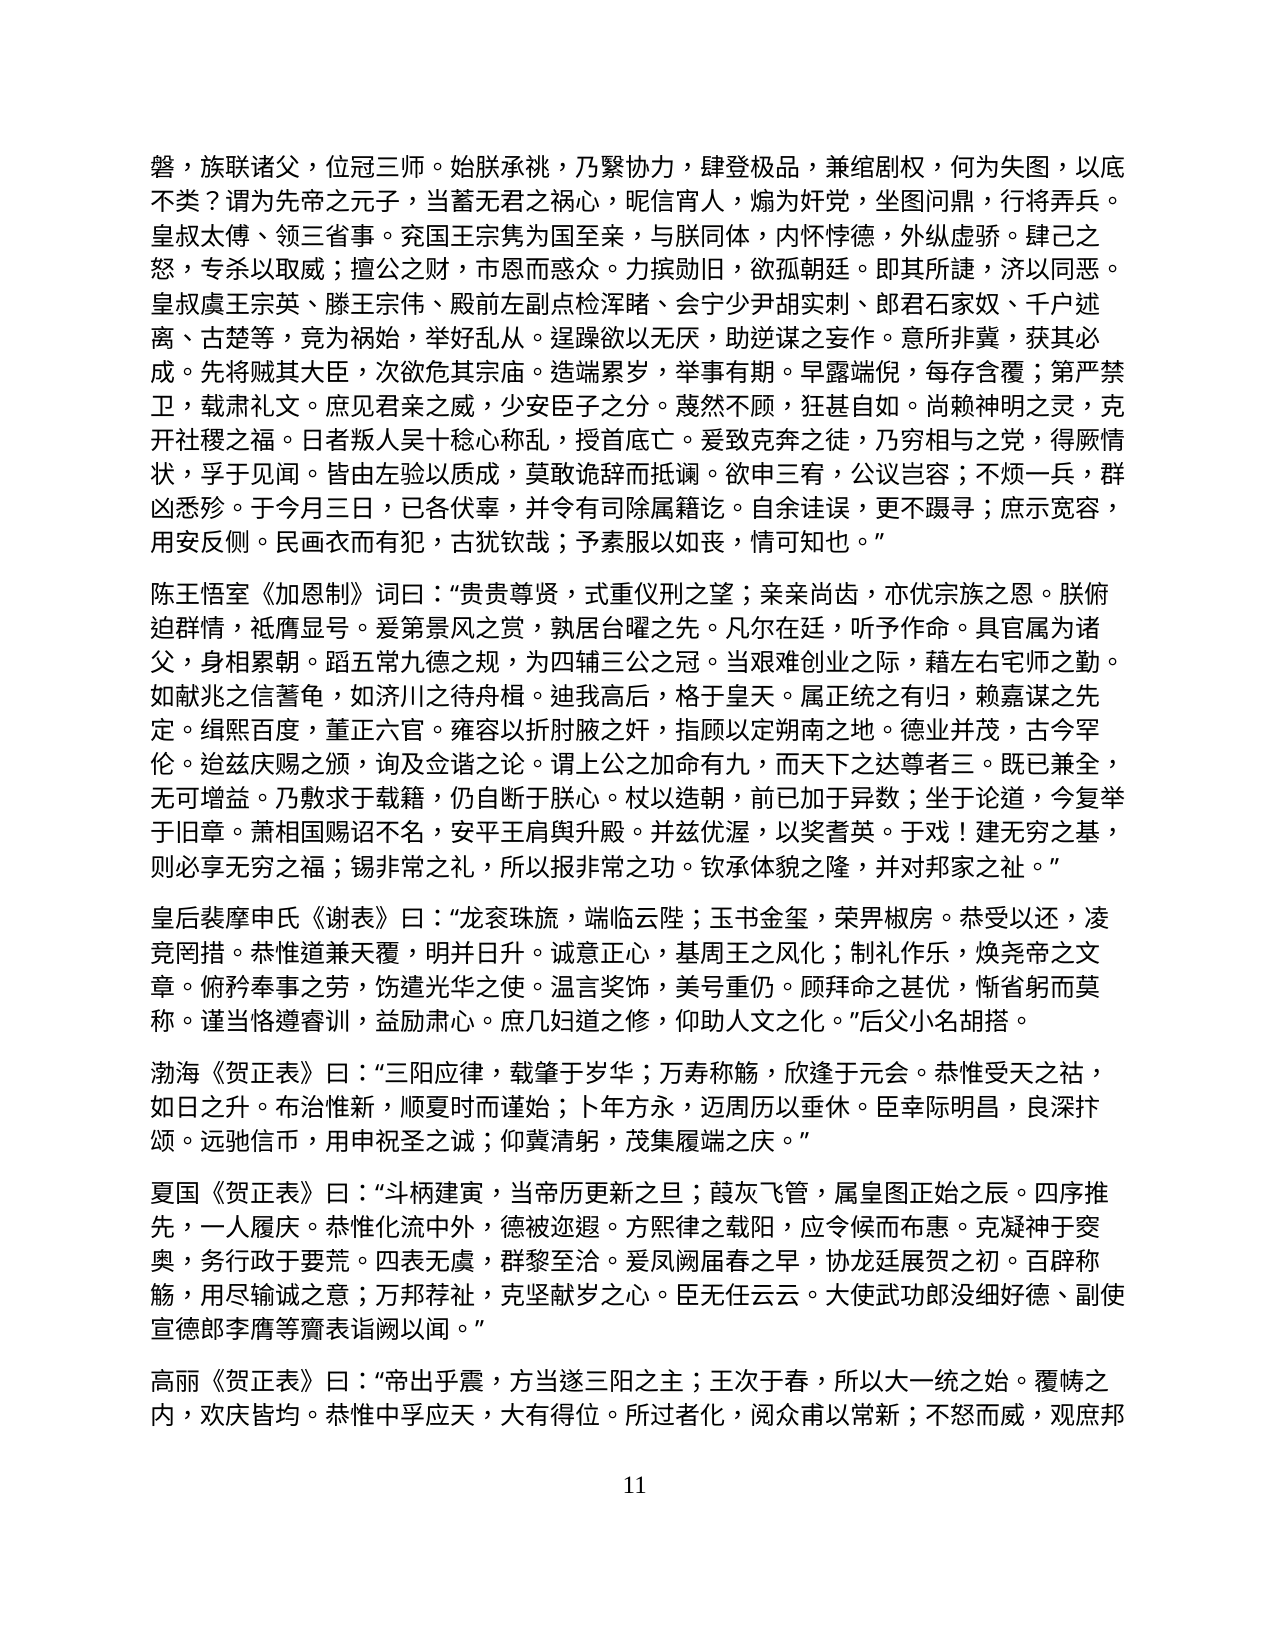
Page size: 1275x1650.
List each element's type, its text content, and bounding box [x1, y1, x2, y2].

text 渤海《贺正表》曰：“三阳应律，载肇于岁华；万寿称觞，欣逢于元会。恭惟受天之祜，如日之升。布治惟新，顺夏时而谨始；卜年方永，迈周历以垂休。臣幸际明昌，良深抃颂。远驰信币，用申祝圣之诚；仰冀清躬，茂集履端之庆。” [150, 1055, 1125, 1157]
text 磐，族联诸父，位冠三师。始朕承祧，乃繄协力，肆登极品，兼绾剧权，何为失图，以底不类？谓为先帝之元子，当蓄无君之祸心，昵信宵人，煽为奸党，坐图问鼎，行将弄兵。皇叔太傅、领三省事。兖国王宗隽为国至亲，与朕同体，内怀悖德，外纵虚骄。肆己之怒，专杀以取威；擅公之财，市恩而惑众。力摈勋旧，欲孤朝廷。即其所誱，济以同恶。皇叔虞王宗英、滕王宗伟、殿前左副点检浑睹、会宁少尹胡实刺、郎君石家奴、千户述离、古楚等，竞为祸始，举好乱从。逞躁欲以无厌，助逆谋之妄作。意所非冀，获其必成。先将贼其大臣，次欲危其宗庙。造端累岁，举事有期。早露端倪，每存含覆；第严禁卫，载肃礼文。庶见君亲之威，少安臣子之分。蔑然不顾，狂甚自如。尚赖神明之灵，克开社稷之福。日者叛人吴十稔心称乱，授首底亡。爰致克奔之徒，乃穷相与之党，得厥情状，孚于见闻。皆由左验以质成，莫敢诡辞而抵谰。欲申三宥，公议岂容；不烦一兵，群凶悉殄。于今月三日，已各伏辜，并令有司除属籍讫。自余诖误，更不蹑寻；庶示宽容，用安反侧。民画衣而有犯，古犹钦哉；予素服以如丧，情可知也。” [150, 150, 1125, 559]
text 陈王悟室《加恩制》词曰：“贵贵尊贤，式重仪刑之望；亲亲尚齿，亦优宗族之恩。朕俯迫群情，祗膺显号。爰第景风之赏，孰居台曜之先。凡尔在廷，听予作命。具官属为诸父，身相累朝。蹈五常九德之规，为四辅三公之冠。当艰难创业之际，藉左右宅师之勤。如献兆之信蓍龟，如济川之待舟楫。迪我高后，格于皇天。属正统之有归，赖嘉谋之先定。缉熙百度，董正六官。雍容以折肘腋之奸，指顾以定朔南之地。德业并茂，古今罕伦。迨兹庆赐之颁，询及佥谐之论。谓上公之加命有九，而天下之达尊者三。既已兼全，无可增益。乃敷求于载籍，仍自断于朕心。杖以造朝，前已加于异数；坐于论道，今复举于旧章。萧相国赐诏不名，安平王肩舆升殿。并兹优渥，以奖耆英。于戏！建无穷之基，则必享无穷之福；锡非常之礼，所以报非常之功。钦承体貌之隆，并对邦家之祉。” [150, 577, 1125, 883]
text 高丽《贺正表》曰：“帝出乎震，方当遂三阳之主；王次于春，所以大一统之始。覆帱之内，欢庆皆均。恭惟中孚应天，大有得位。所过者化，阅众甫以常新；不怒而威，观庶邦 [150, 1364, 1125, 1432]
text 夏国《贺正表》曰：“斗柄建寅，当帝历更新之旦；葭灰飞管，属皇图正始之辰。四序推先，一人履庆。恭惟化流中外，德被迩遐。方熙律之载阳，应令候而布惠。克凝神于窔奥，务行政于要荒。四表无虞，群黎至洽。爰凤阙届春之早，协龙廷展贺之初。百辟称觞，用尽输诚之意；万邦荐祉，克坚献岁之心。臣无任云云。大使武功郎没细好德、副使宣德郎李膺等齎表诣阙以闻。” [150, 1175, 1125, 1346]
text 皇后裴摩申氏《谢表》曰：“龙衮珠旒，端临云陛；玉书金玺，荣畀椒房。恭受以还，凌竞罔措。恭惟道兼天覆，明并日升。诚意正心，基周王之风化；制礼作乐，焕尧帝之文章。俯矜奉事之劳，饬遣光华之使。温言奖饰，美号重仍。顾拜命之甚优，惭省躬而莫称。谨当恪遵睿训，益励肃心。庶几妇道之修，仰助人文之化。”后父小名胡搭。 [150, 901, 1125, 1037]
